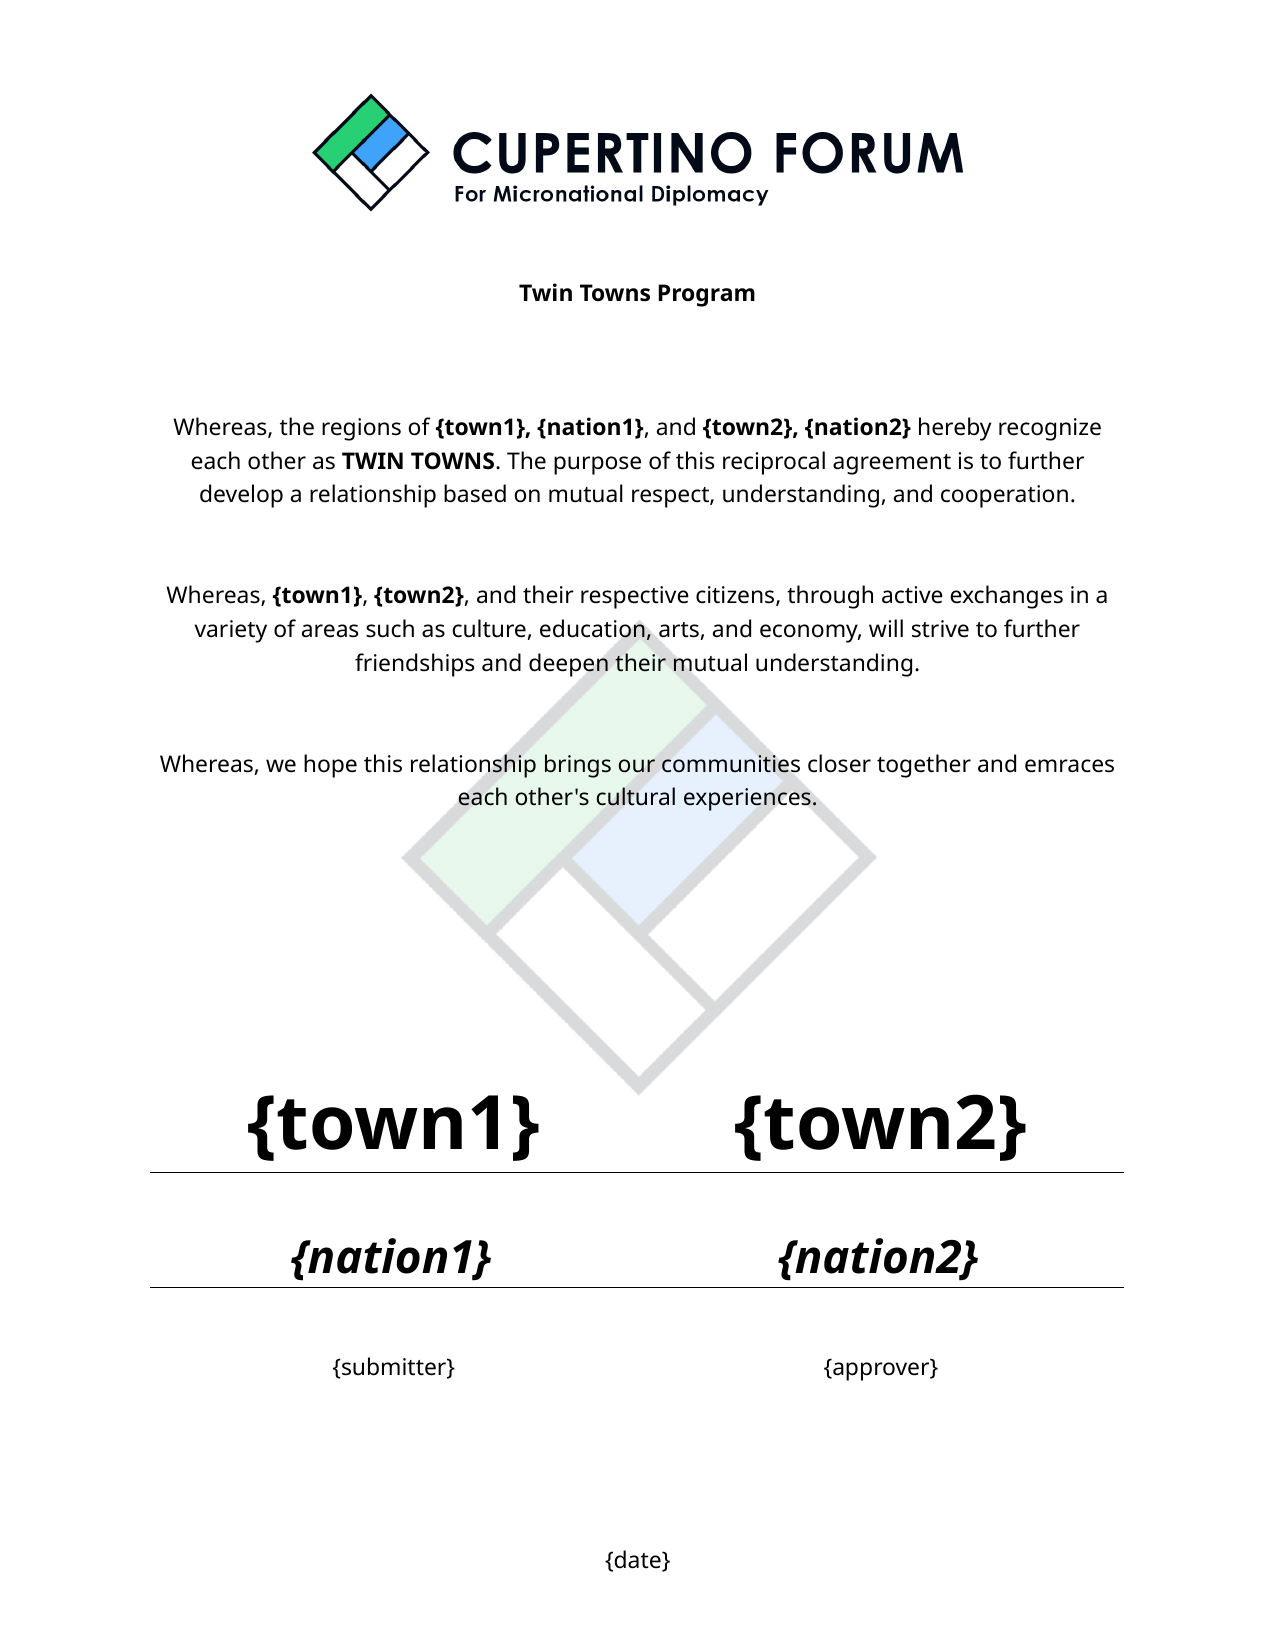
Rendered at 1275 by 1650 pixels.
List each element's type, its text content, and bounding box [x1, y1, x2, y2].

table_header {town2} [637, 983, 1124, 1172]
text Whereas, the regions of {town1}, {nation1}, and {town2}, {nation2} hereby recognize each other as TWIN TOWNS. The purpose of this reciprocal agreement is to further develop a relationship based on mutual respect, understanding, and cooperation. [150, 377, 1125, 510]
table_cell {approver} [637, 1288, 1124, 1382]
table_cell {submitter} [150, 1288, 637, 1382]
text Whereas, we hope this relationship brings our communities closer together and emraces each other's cultural experiences. [150, 748, 1125, 813]
text Whereas, {town1}, {town2}, and their respective citizens, through active exchanges in a variety of areas such as culture, education, arts, and economy, will strive to further friendships and deepen their mutual understanding. [150, 579, 1125, 678]
picture [150, 75, 1125, 224]
table_cell {nation2} [637, 1173, 1124, 1287]
table_header {town1} [150, 983, 637, 1172]
table_cell {nation1} [150, 1173, 637, 1287]
